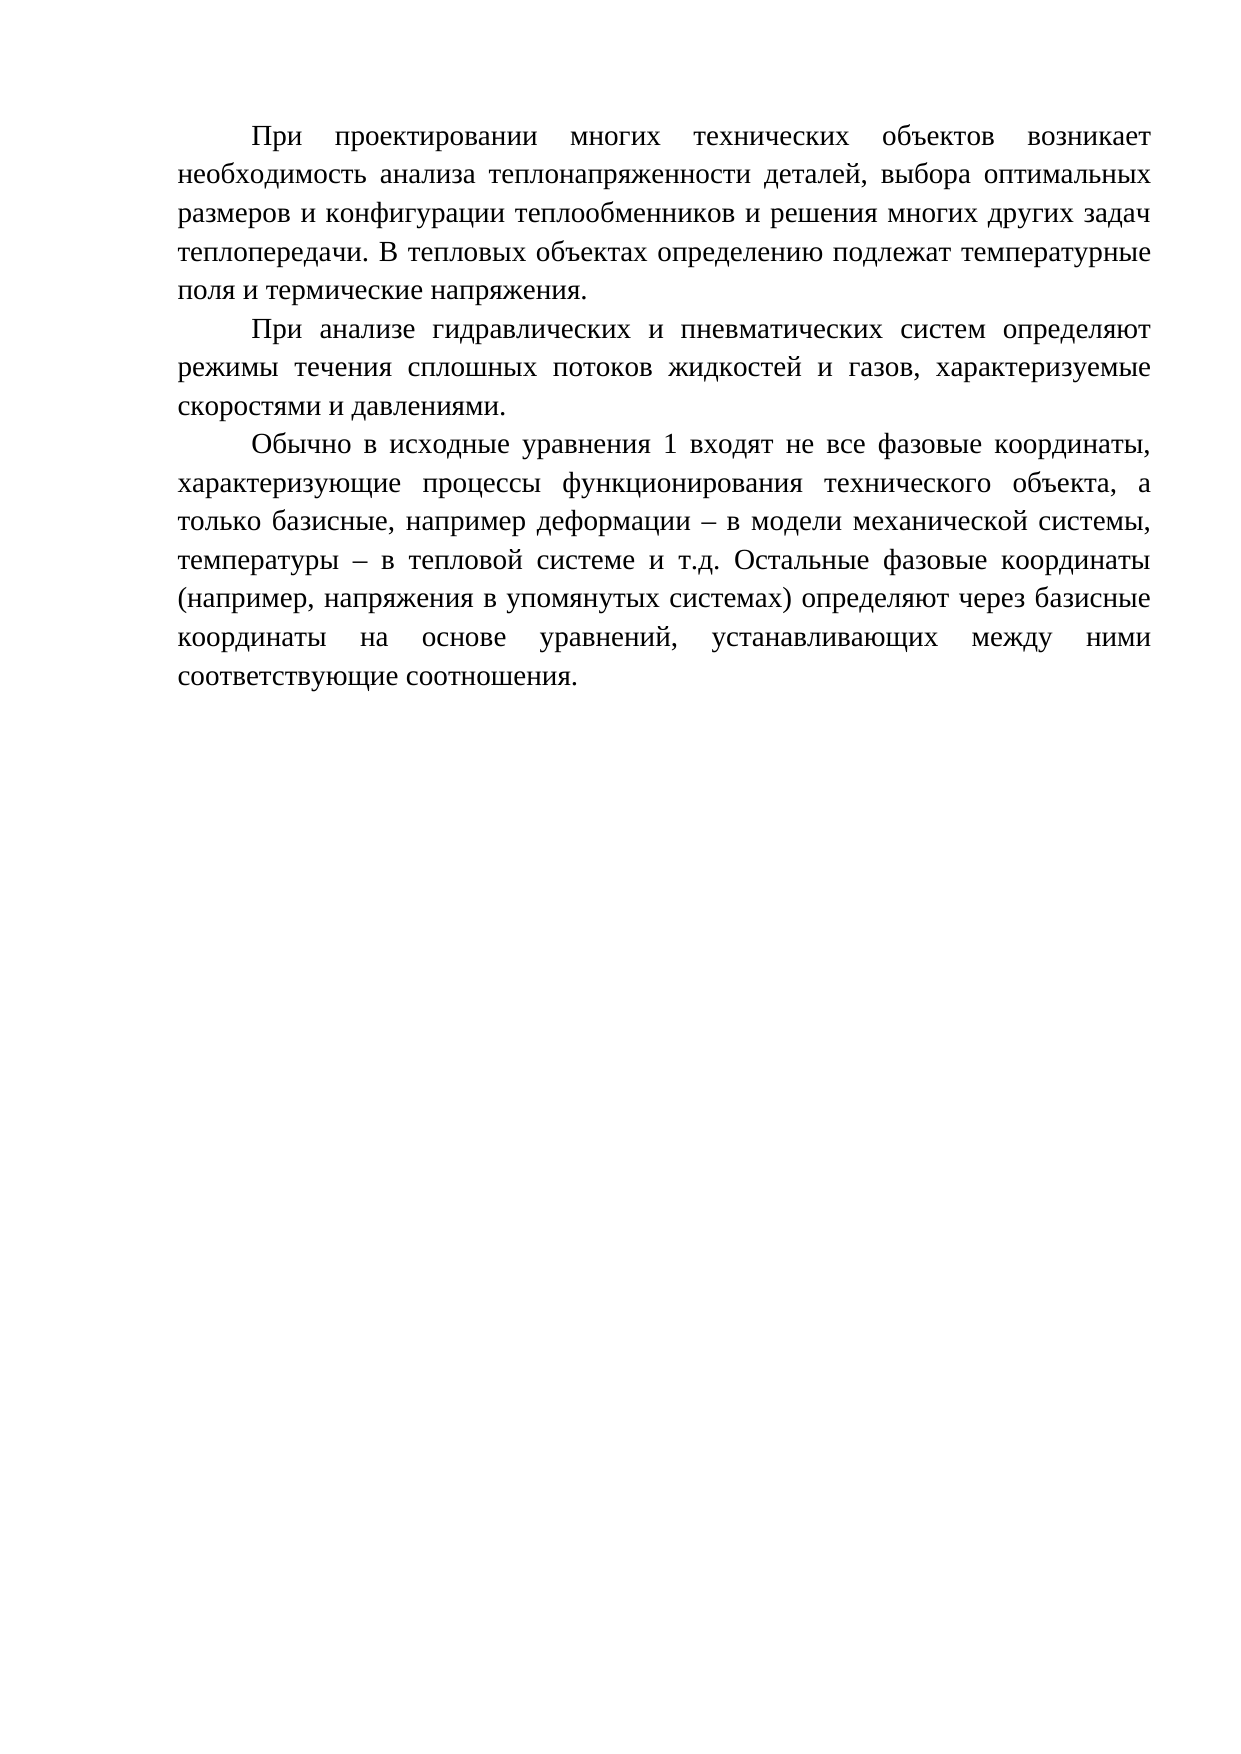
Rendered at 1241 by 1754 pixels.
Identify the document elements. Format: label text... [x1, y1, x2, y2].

text Обычно в исходные уравнения 1 входят не все фазовые координаты, характеризующие процессы функционирования технического объекта, а только базисные, например деформации – в модели механической системы, температуры – в тепловой системе и т.д. Остальные фазовые координаты (например, напряжения в упомянутых системах) определяют через базисные координаты на основе уравнений, устанавливающих между ними соответствующие соотношения. [177, 426, 1152, 691]
text При анализе гидравлических и пневматических систем определяют режимы течения сплошных потоков жидкостей и газов, характеризуемые скоростями и давлениями. [177, 311, 1152, 421]
text При проектировании многих технических объектов возникает необходимость анализа теплонапряженности деталей, выбора оптимальных размеров и конфигурации теплообменников и решения многих других задач теплопередачи. В тепловых объектах определению подлежат температурные поля и термические напряжения. [177, 118, 1152, 306]
